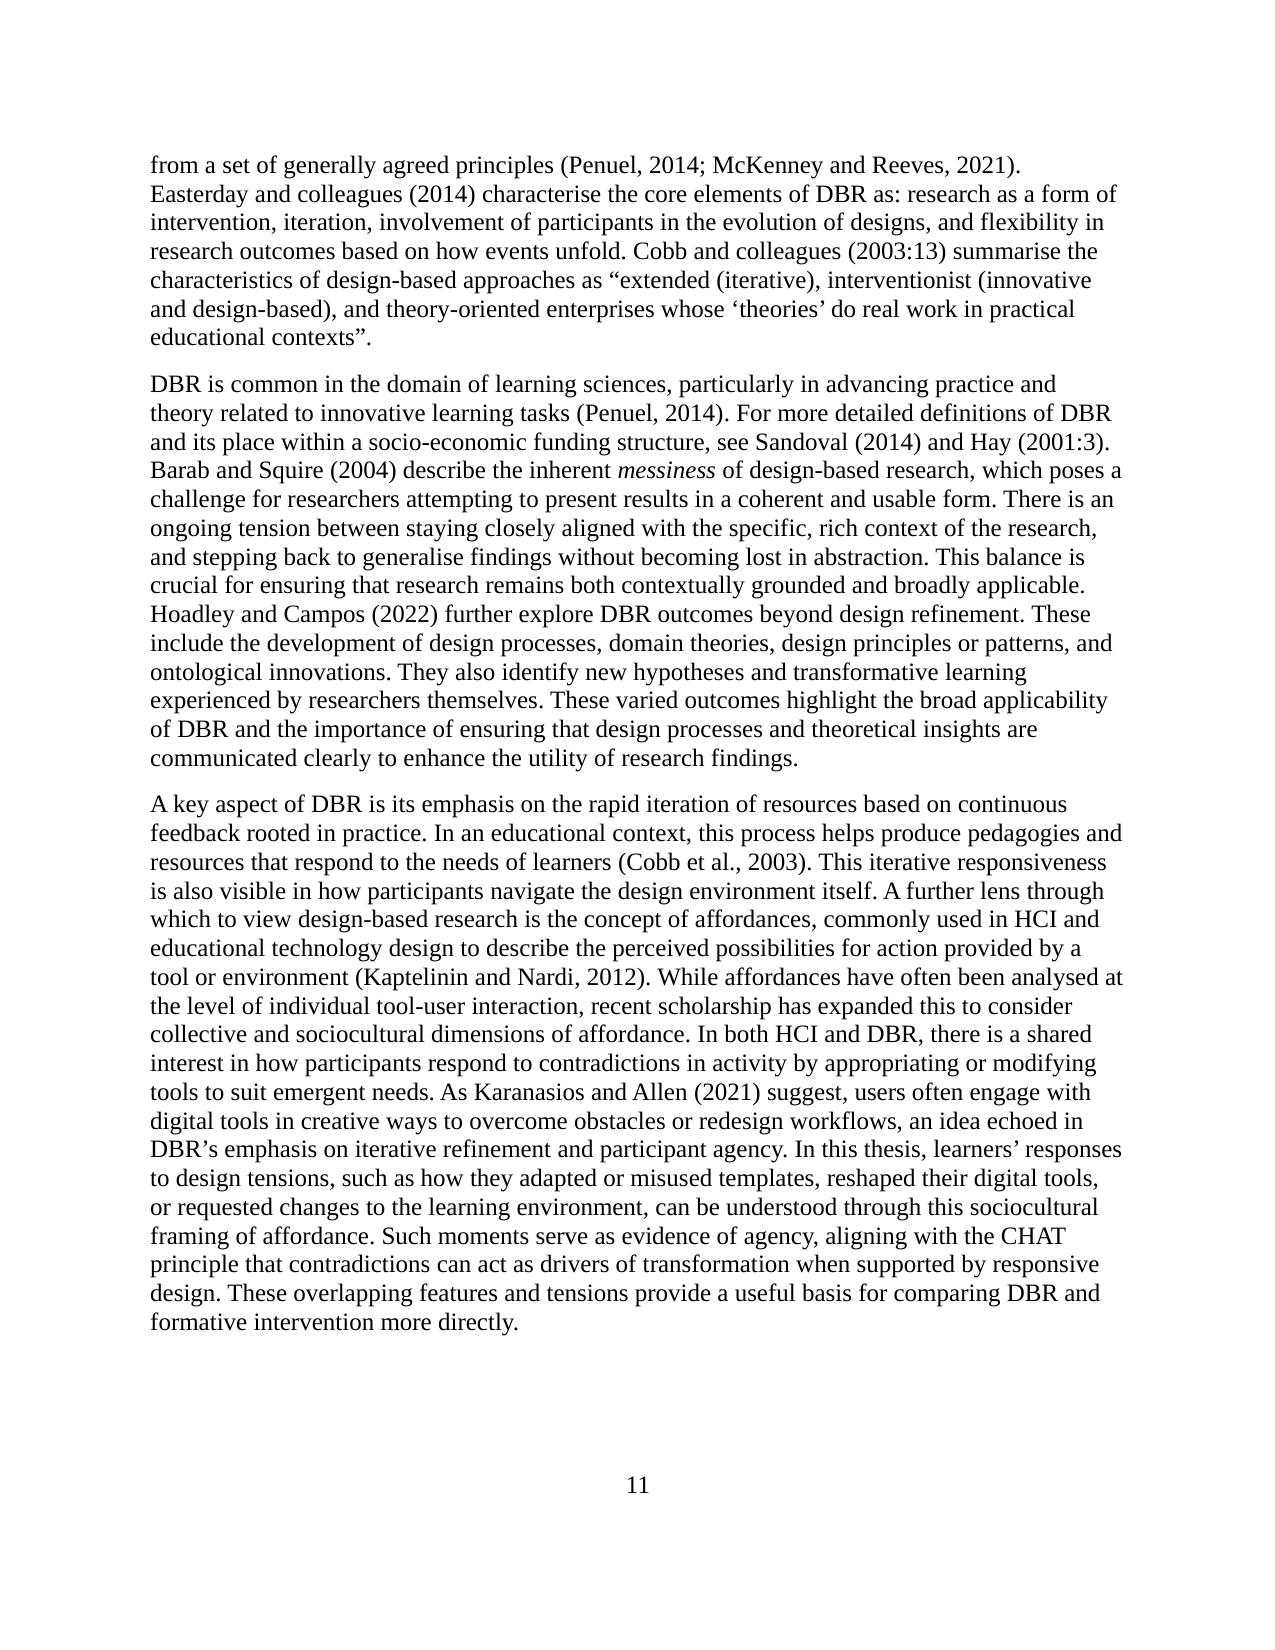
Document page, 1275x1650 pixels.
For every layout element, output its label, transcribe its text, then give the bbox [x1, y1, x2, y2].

text A key aspect of DBR is its emphasis on the rapid iteration of resources based on continuous feedback rooted in practice. In an educational context, this process helps produce pedagogies and resources that respond to the needs of learners (Cobb et al., 2003). This iterative responsiveness is also visible in how participants navigate the design environment itself. A further lens through which to view design-based research is the concept of affordances, commonly used in HCI and educational technology design to describe the perceived possibilities for action provided by a tool or environment (Kaptelinin and Nardi, 2012). While affordances have often been analysed at the level of individual tool-user interaction, recent scholarship has expanded this to consider collective and sociocultural dimensions of affordance. In both HCI and DBR, there is a shared interest in how participants respond to contradictions in activity by appropriating or modifying tools to suit emergent needs. As Karanasios and Allen (2021) suggest, users often engage with digital tools in creative ways to overcome obstacles or redesign workflows, an idea echoed in DBR’s emphasis on iterative refinement and participant agency. In this thesis, learners’ responses to design tensions, such as how they adapted or misused templates, reshaped their digital tools, or requested changes to the learning environment, can be understood through this sociocultural framing of affordance. Such moments serve as evidence of agency, aligning with the CHAT principle that contradictions can act as drivers of transformation when supported by responsive design. These overlapping features and tensions provide a useful basis for comparing DBR and formative intervention more directly. [150, 789, 1125, 1336]
text DBR is common in the domain of learning sciences, particularly in advancing practice and theory related to innovative learning tasks (Penuel, 2014). For more detailed definitions of DBR and its place within a socio-economic funding structure, see Sandoval (2014) and Hay (2001:3). Barab and Squire (2004) describe the inherent messiness of design-based research, which poses a challenge for researchers attempting to present results in a coherent and usable form. There is an ongoing tension between staying closely aligned with the specific, rich context of the research, and stepping back to generalise findings without becoming lost in abstraction. This balance is crucial for ensuring that research remains both contextually grounded and broadly applicable. Hoadley and Campos (2022) further explore DBR outcomes beyond design refinement. These include the development of design processes, domain theories, design principles or patterns, and ontological innovations. They also identify new hypotheses and transformative learning experienced by researchers themselves. These varied outcomes highlight the broad applicability of DBR and the importance of ensuring that design processes and theoretical insights are communicated clearly to enhance the utility of research findings. [150, 369, 1125, 772]
text from a set of generally agreed principles (Penuel, 2014; McKenney and Reeves, 2021). Easterday and colleagues (2014) characterise the core elements of DBR as: research as a form of intervention, iteration, involvement of participants in the evolution of designs, and flexibility in research outcomes based on how events unfold. Cobb and colleagues (2003:13) summarise the characteristics of design-based approaches as “extended (iterative), interventionist (innovative and design-based), and theory-oriented enterprises whose ‘theories’ do real work in practical educational contexts”. [150, 150, 1125, 351]
